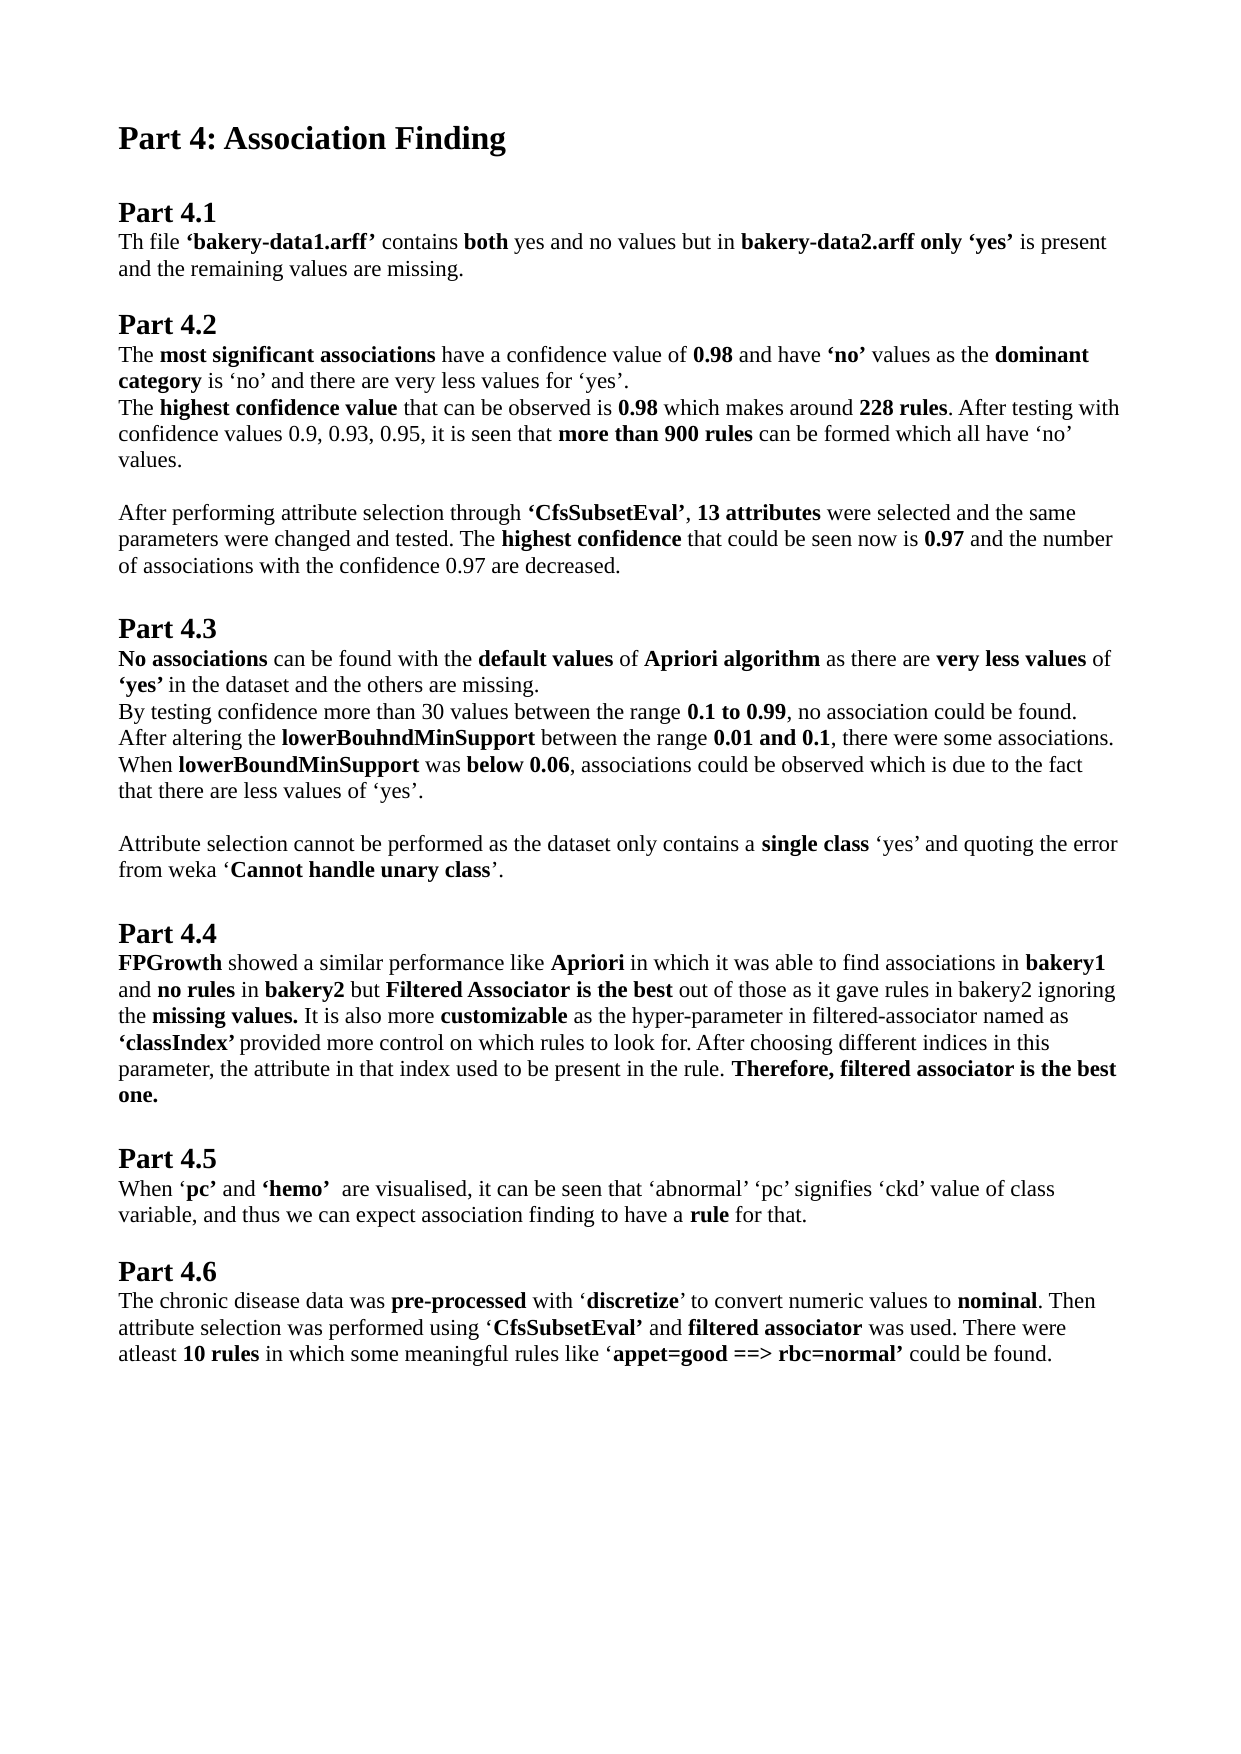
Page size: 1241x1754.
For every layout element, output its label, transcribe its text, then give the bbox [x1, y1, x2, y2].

text Part 4.1 [118, 195, 1122, 228]
text Part 4.3 [118, 612, 1122, 645]
text Attribute selection cannot be performed as the dataset only contains a single class ‘yes’ and quoting the error from weka ‘Cannot handle unary class’. [118, 830, 1122, 882]
text Th file ‘bakery-data1.arff’ contains both yes and no values but in bakery-data2.arff only ‘yes’ is present and the remaining values are missing. [118, 228, 1122, 281]
text Part 4.2 [118, 307, 1122, 341]
text Part 4.6 [118, 1254, 1122, 1287]
text The chronic disease data was pre-processed with ‘discretize’ to convert numeric values to nominal. Then attribute selection was performed using ‘CfsSubsetEval’ and filtered associator was used. There were atleast 10 rules in which some meaningful rules like ‘appet=good ==> rbc=normal’ could be found. [118, 1287, 1122, 1366]
text By testing confidence more than 30 values between the range 0.1 to 0.99, no association could be found. After altering the lowerBouhndMinSupport between the range 0.01 and 0.1, there were some associations. When lowerBoundMinSupport was below 0.06, associations could be observed which is due to the fact that there are less values of ‘yes’. [118, 698, 1122, 803]
text Part 4: Association Finding [118, 118, 1122, 156]
text When ‘pc’ and ‘hemo’ are visualised, it can be seen that ‘abnormal’ ‘pc’ signifies ‘ckd’ value of class variable, and thus we can expect association finding to have a rule for that. [118, 1175, 1122, 1227]
text No associations can be found with the default values of Apriori algorithm as there are very less values of ‘yes’ in the dataset and the others are missing. [118, 645, 1122, 698]
text After performing attribute selection through ‘CfsSubsetEval’, 13 attributes were selected and the same parameters were changed and tested. The highest confidence that could be seen now is 0.97 and the number of associations with the confidence 0.97 are decreased. [118, 499, 1122, 578]
text Part 4.4 [118, 916, 1122, 949]
text The highest confidence value that can be observed is 0.98 which makes around 228 rules. After testing with confidence values 0.9, 0.93, 0.95, it is seen that more than 900 rules can be formed which all have ‘no’ values. [118, 394, 1122, 473]
text FPGrowth showed a similar performance like Apriori in which it was able to find associations in bakery1 and no rules in bakery2 but Filtered Associator is the best out of those as it gave rules in bakery2 ignoring the missing values. It is also more customizable as the hyper-parameter in filtered-associator named as ‘classIndex’ provided more control on which rules to look for. After choosing different indices in this parameter, the attribute in that index used to be present in the rule. Therefore, filtered associator is the best one. [118, 949, 1122, 1108]
text The most significant associations have a confidence value of 0.98 and have ‘no’ values as the dominant category is ‘no’ and there are very less values for ‘yes’. [118, 341, 1122, 394]
text Part 4.5 [118, 1141, 1122, 1175]
